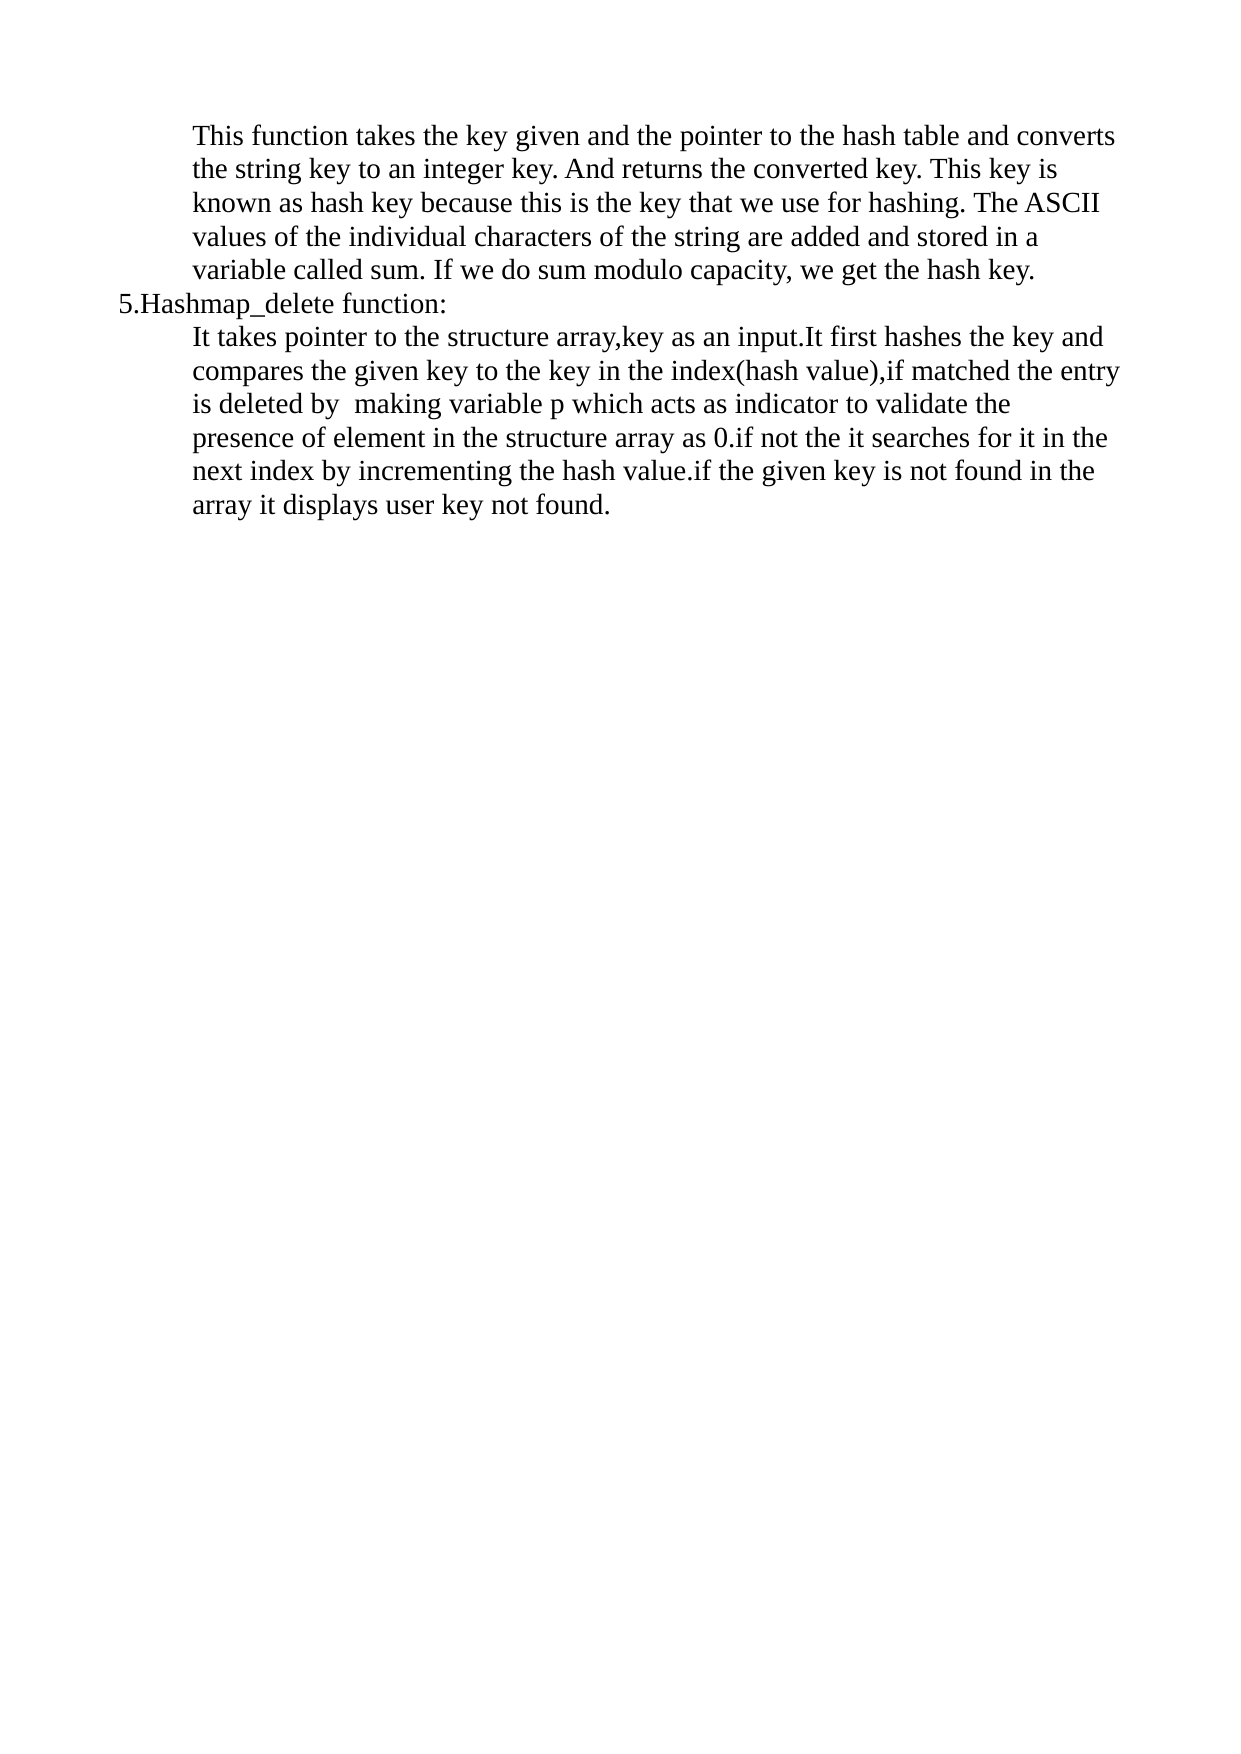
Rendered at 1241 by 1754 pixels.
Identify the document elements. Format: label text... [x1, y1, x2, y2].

text compares the given key to the key in the index(hash value),if matched the entry is deleted by making variable p which acts as indicator to validate the presence of element in the structure array as 0.if not the it searches for it in the next index by incrementing the hash value.if the given key is not found in the array it displays user key not found. [118, 353, 1122, 521]
text This function takes the key given and the pointer to the hash table and converts the string key to an integer key. And returns the converted key. This key is known as hash key because this is the key that we use for hashing. The ASCII values of the individual characters of the string are added and stored in a variable called sum. If we do sum modulo capacity, we get the hash key. [118, 118, 1122, 286]
text It takes pointer to the structure array,key as an input.It first hashes the key and [118, 319, 1122, 353]
text 5.Hashmap_delete function: [118, 286, 1122, 319]
